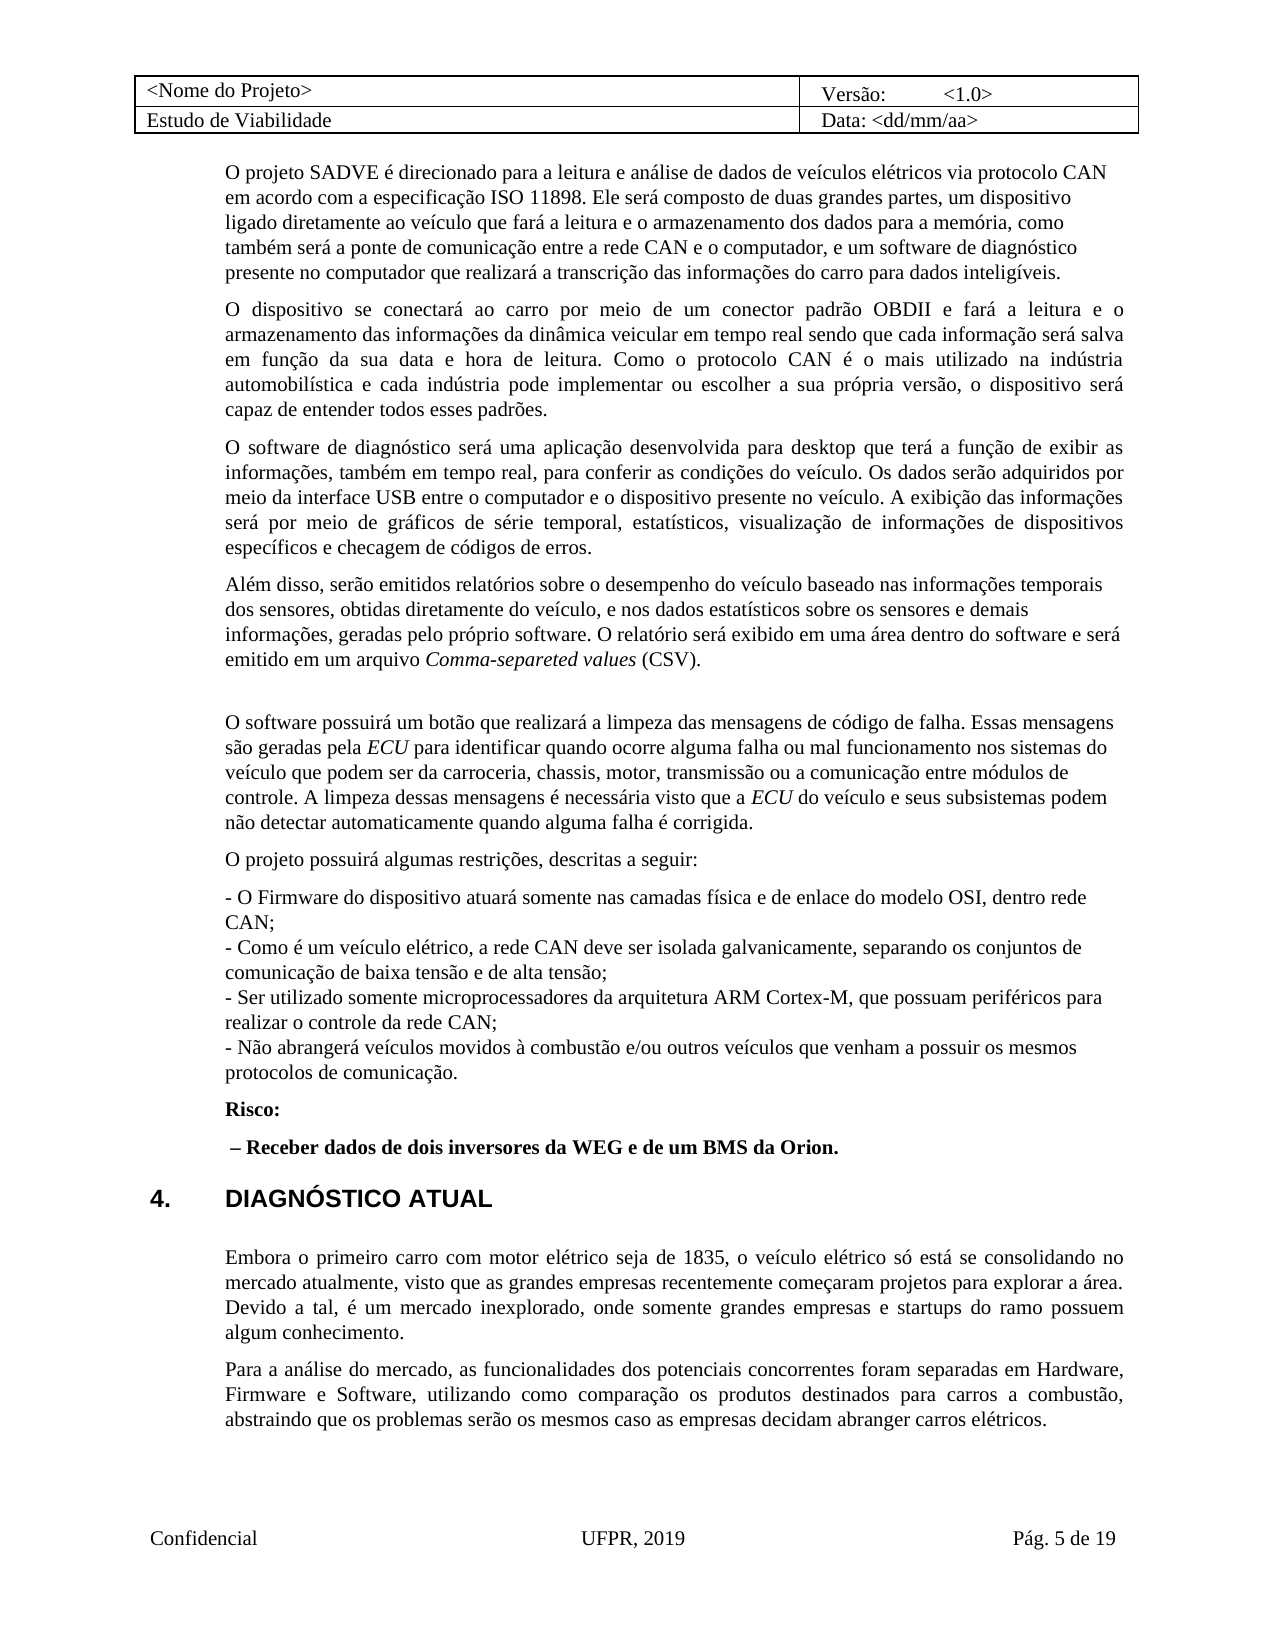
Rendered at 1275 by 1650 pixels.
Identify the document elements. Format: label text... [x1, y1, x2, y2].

text Risco: [225, 1096, 1125, 1121]
text O dispositivo se conectará ao carro por meio de um conector padrão OBDII e fará a leitura e o armazenamento das informações da dinâmica veicular em tempo real sendo que cada informação será salva em função da sua data e hora de leitura. Como o protocolo CAN é o mais utilizado na indústria automobilística e cada indústria pode implementar ou escolher a sua própria versão, o dispositivo será capaz de entender todos esses padrões. [225, 296, 1125, 421]
text Para a análise do mercado, as funcionalidades dos potenciais concorrentes foram separadas em Hardware, Firmware e Software, utilizando como comparação os produtos destinados para carros a combustão, abstraindo que os problemas serão os mesmos caso as empresas decidam abranger carros elétricos. [225, 1356, 1125, 1431]
text O software de diagnóstico será uma aplicação desenvolvida para desktop que terá a função de exibir as informações, também em tempo real, para conferir as condições do veículo. Os dados serão adquiridos por meio da interface USB entre o computador e o dispositivo presente no veículo. A exibição das informações será por meio de gráficos de série temporal, estatísticos, visualização de informações de dispositivos específicos e checagem de códigos de erros. [225, 434, 1125, 559]
text O projeto possuirá algumas restrições, descritas a seguir: [225, 846, 1125, 871]
text - O Firmware do dispositivo atuará somente nas camadas física e de enlace do modelo OSI, dentro rede CAN; - Como é um veículo elétrico, a rede CAN deve ser isolada galvanicamente, separando os conjuntos de comunicação de baixa tensão e de alta tensão; - Ser utilizado somente microprocessadores da arquitetura ARM Cortex-M, que possuam periféricos para realizar o controle da rede CAN; - Não abrangerá veículos movidos à combustão e/ou outros veículos que venham a possuir os mesmos protocolos de comunicação. [225, 884, 1125, 1084]
text O projeto SADVE é direcionado para a leitura e análise de dados de veículos elétricos via protocolo CAN em acordo com a especificação ISO 11898. Ele será composto de duas grandes partes, um dispositivo ligado diretamente ao veículo que fará a leitura e o armazenamento dos dados para a memória, como também será a ponte de comunicação entre a rede CAN e o computador, e um software de diagnóstico presente no computador que realizará a transcrição das informações do carro para dados inteligíveis. [225, 159, 1125, 284]
text Embora o primeiro carro com motor elétrico seja de 1835, o veículo elétrico só está se consolidando no mercado atualmente, visto que as grandes empresas recentemente começaram projetos para explorar a área. Devido a tal, é um mercado inexplorado, onde somente grandes empresas e startups do ramo possuem algum conhecimento. [225, 1244, 1125, 1344]
text O software possuirá um botão que realizará a limpeza das mensagens de código de falha. Essas mensagens são geradas pela ECU para identificar quando ocorre alguma falha ou mal funcionamento nos sistemas do veículo que podem ser da carroceria, chassis, motor, transmissão ou a comunicação entre módulos de controle. A limpeza dessas mensagens é necessária visto que a ECU do veículo e seus subsistemas podem não detectar automaticamente quando alguma falha é corrigida. [225, 684, 1125, 834]
text – Receber dados de dois inversores da WEG e de um BMS da Orion. [225, 1134, 1125, 1159]
text Além disso, serão emitidos relatórios sobre o desempenho do veículo baseado nas informações temporais dos sensores, obtidas diretamente do veículo, e nos dados estatísticos sobre os sensores e demais informações, geradas pelo próprio software. O relatório será exibido em uma área dentro do software e será emitido em um arquivo Comma-separeted values (CSV). [225, 571, 1125, 671]
subtitle DIAGNÓSTICO ATUAL [150, 1184, 1125, 1213]
